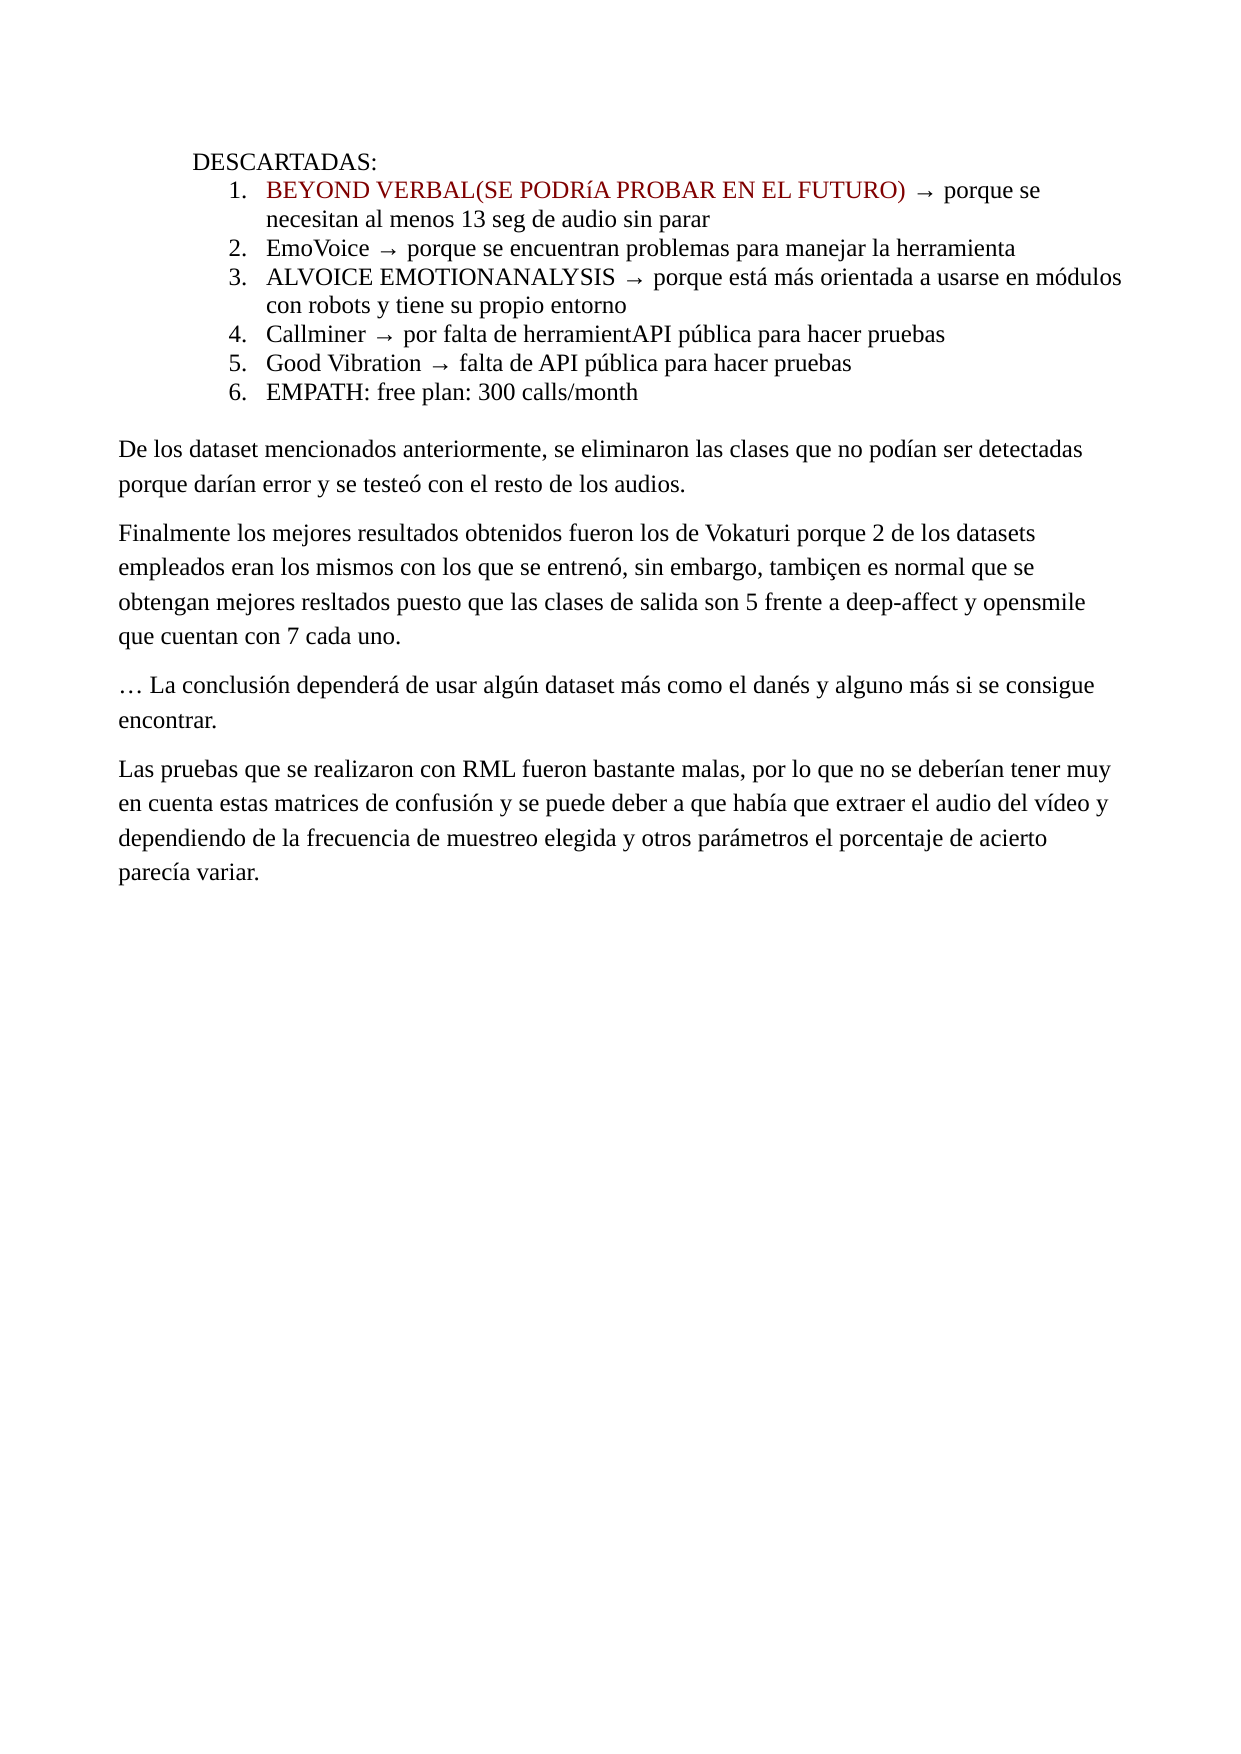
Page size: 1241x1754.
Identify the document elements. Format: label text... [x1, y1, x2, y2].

text De los dataset mencionados anteriormente, se eliminaron las clases que no podían ser detectadas porque darían error y se testeó con el resto de los audios. [118, 434, 1122, 498]
text … La conclusión dependerá de usar algún dataset más como el danés y alguno más si se consigue encontrar. [118, 670, 1122, 734]
list Good Vibration → falta de API pública para hacer pruebas [228, 348, 1122, 377]
list EMPATH: free plan: 300 calls/month [228, 377, 1122, 406]
list Callminer → por falta de herramientAPI pública para hacer pruebas [228, 319, 1122, 348]
text Las pruebas que se realizaron con RML fueron bastante malas, por lo que no se deberían tener muy en cuenta estas matrices de confusión y se puede deber a que había que extraer el audio del vídeo y dependiendo de la frecuencia de muestreo elegida y otros parámetros el porcentaje de acierto parecía variar. [118, 754, 1122, 886]
list BEYOND VERBAL(SE PODRíA PROBAR EN EL FUTURO) → porque se necesitan al menos 13 seg de audio sin parar [228, 176, 1122, 233]
text Finalmente los mejores resultados obtenidos fueron los de Vokaturi porque 2 de los datasets empleados eran los mismos con los que se entrenó, sin embargo, tambiçen es normal que se obtengan mejores resltados puesto que las clases de salida son 5 frente a deep-affect y opensmile que cuentan con 7 cada uno. [118, 518, 1122, 650]
text DESCARTADAS: [192, 147, 1122, 176]
list EmoVoice → porque se encuentran problemas para manejar la herramienta [228, 233, 1122, 262]
list ALVOICE EMOTIONANALYSIS → porque está más orientada a usarse en módulos con robots y tiene su propio entorno [228, 262, 1122, 319]
